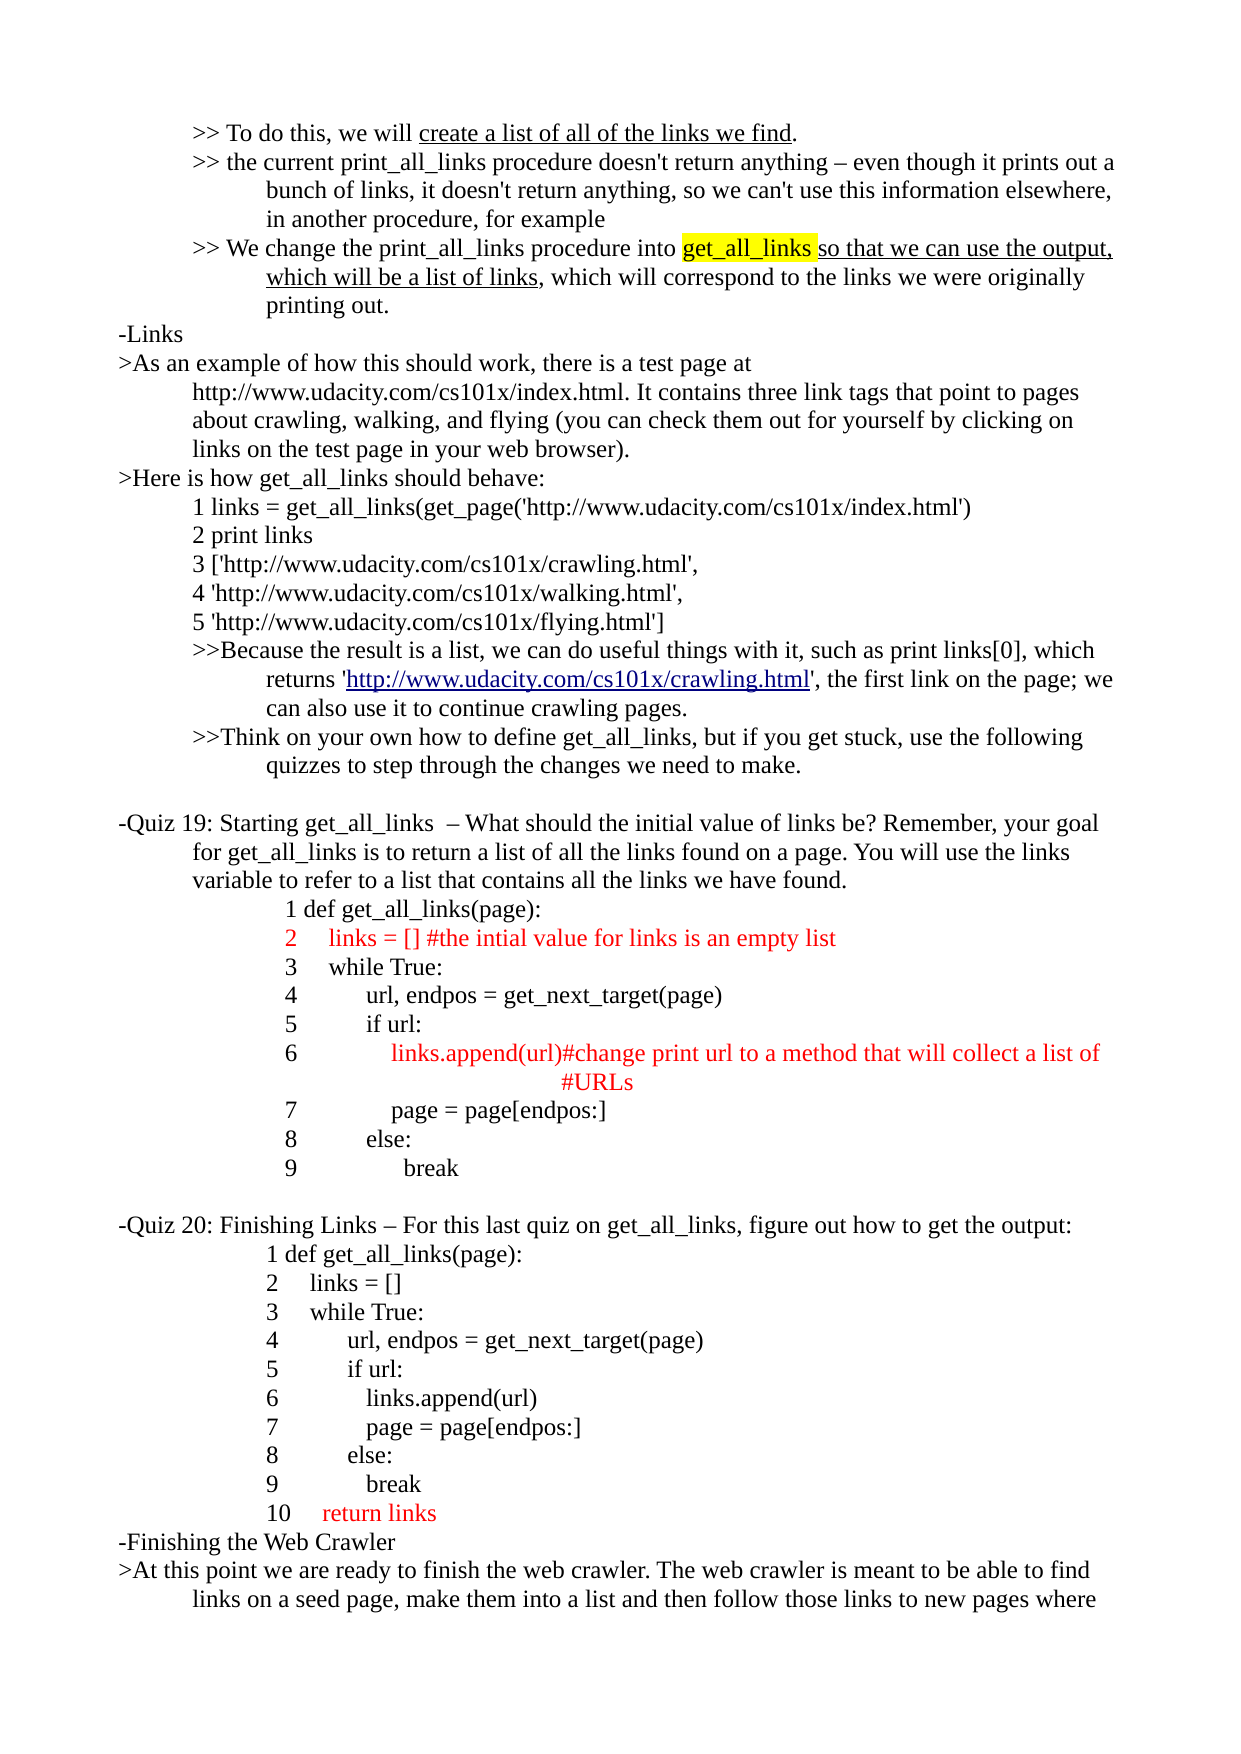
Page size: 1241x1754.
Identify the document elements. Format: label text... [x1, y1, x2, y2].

text 5 if url: [118, 1354, 1122, 1383]
text 1 links = get_all_links(get_page('http://www.udacity.com/cs101x/index.html') [118, 492, 1122, 521]
text 9 break [118, 1153, 1122, 1182]
text 2 print links [118, 521, 1122, 549]
text >> We change the print_all_links procedure into get_all_links so that we can use the output, which will be a list of links, which will correspond to the links we were originally printing out. [118, 233, 1122, 319]
text 6 links.append(url)#change print url to a method that will collect a list of #URLs [118, 1038, 1122, 1096]
text 7 page = page[endpos:] [118, 1412, 1122, 1441]
text 3 while True: [118, 1297, 1122, 1326]
text 10 return links [118, 1498, 1122, 1527]
text 4 url, endpos = get_next_target(page) [118, 1326, 1122, 1354]
text -Quiz 20: Finishing Links – For this last quiz on get_all_links, figure out how to get the output: [118, 1211, 1122, 1239]
text 5 'http://www.udacity.com/cs101x/flying.html'] [118, 607, 1122, 636]
text -Finishing the Web Crawler [118, 1527, 1122, 1556]
text >> To do this, we will create a list of all of the links we find. [118, 118, 1122, 147]
text -Quiz 19: Starting get_all_links – What should the initial value of links be? Remember, your goal for get_all_links is to return a list of all the links found on a page. You will use the links variable to refer to a list that contains all the links we have found. [118, 808, 1122, 894]
text 3 ['http://www.udacity.com/cs101x/crawling.html', [118, 549, 1122, 578]
text 8 else: [118, 1441, 1122, 1469]
text -Links [118, 319, 1122, 348]
text 1 def get_all_links(page): [118, 1239, 1122, 1268]
text >At this point we are ready to finish the web crawler. The web crawler is meant to be able to find links on a seed page, make them into a list and then follow those links to new pages where [118, 1556, 1122, 1613]
text 1 def get_all_links(page): [118, 894, 1122, 923]
text 3 while True: [118, 952, 1122, 981]
text 9 break [118, 1469, 1122, 1498]
text 4 'http://www.udacity.com/cs101x/walking.html', [118, 578, 1122, 607]
text 4 url, endpos = get_next_target(page) [118, 981, 1122, 1009]
text >> the current print_all_links procedure doesn't return anything – even though it prints out a bunch of links, it doesn't return anything, so we can't use this information elsewhere, in another procedure, for example [118, 147, 1122, 233]
text 2 links = [] [118, 1268, 1122, 1297]
text 7 page = page[endpos:] [118, 1096, 1122, 1124]
text 2 links = [] #the intial value for links is an empty list [118, 923, 1122, 952]
text 8 else: [118, 1124, 1122, 1153]
text >As an example of how this should work, there is a test page at http://www.udacity.com/cs101x/index.html. It contains three link tags that point to pages about crawling, walking, and flying (you can check them out for yourself by clicking on links on the test page in your web browser). [118, 348, 1122, 463]
text >Here is how get_all_links should behave: [118, 463, 1122, 492]
text >>Think on your own how to define get_all_links, but if you get stuck, use the following quizzes to step through the changes we need to make. [118, 722, 1122, 779]
text 6 links.append(url) [118, 1383, 1122, 1412]
text >>Because the result is a list, we can do useful things with it, such as print links[0], which returns 'http://www.udacity.com/cs101x/crawling.html', the first link on the page; we can also use it to continue crawling pages. [118, 636, 1122, 722]
text 5 if url: [118, 1009, 1122, 1038]
